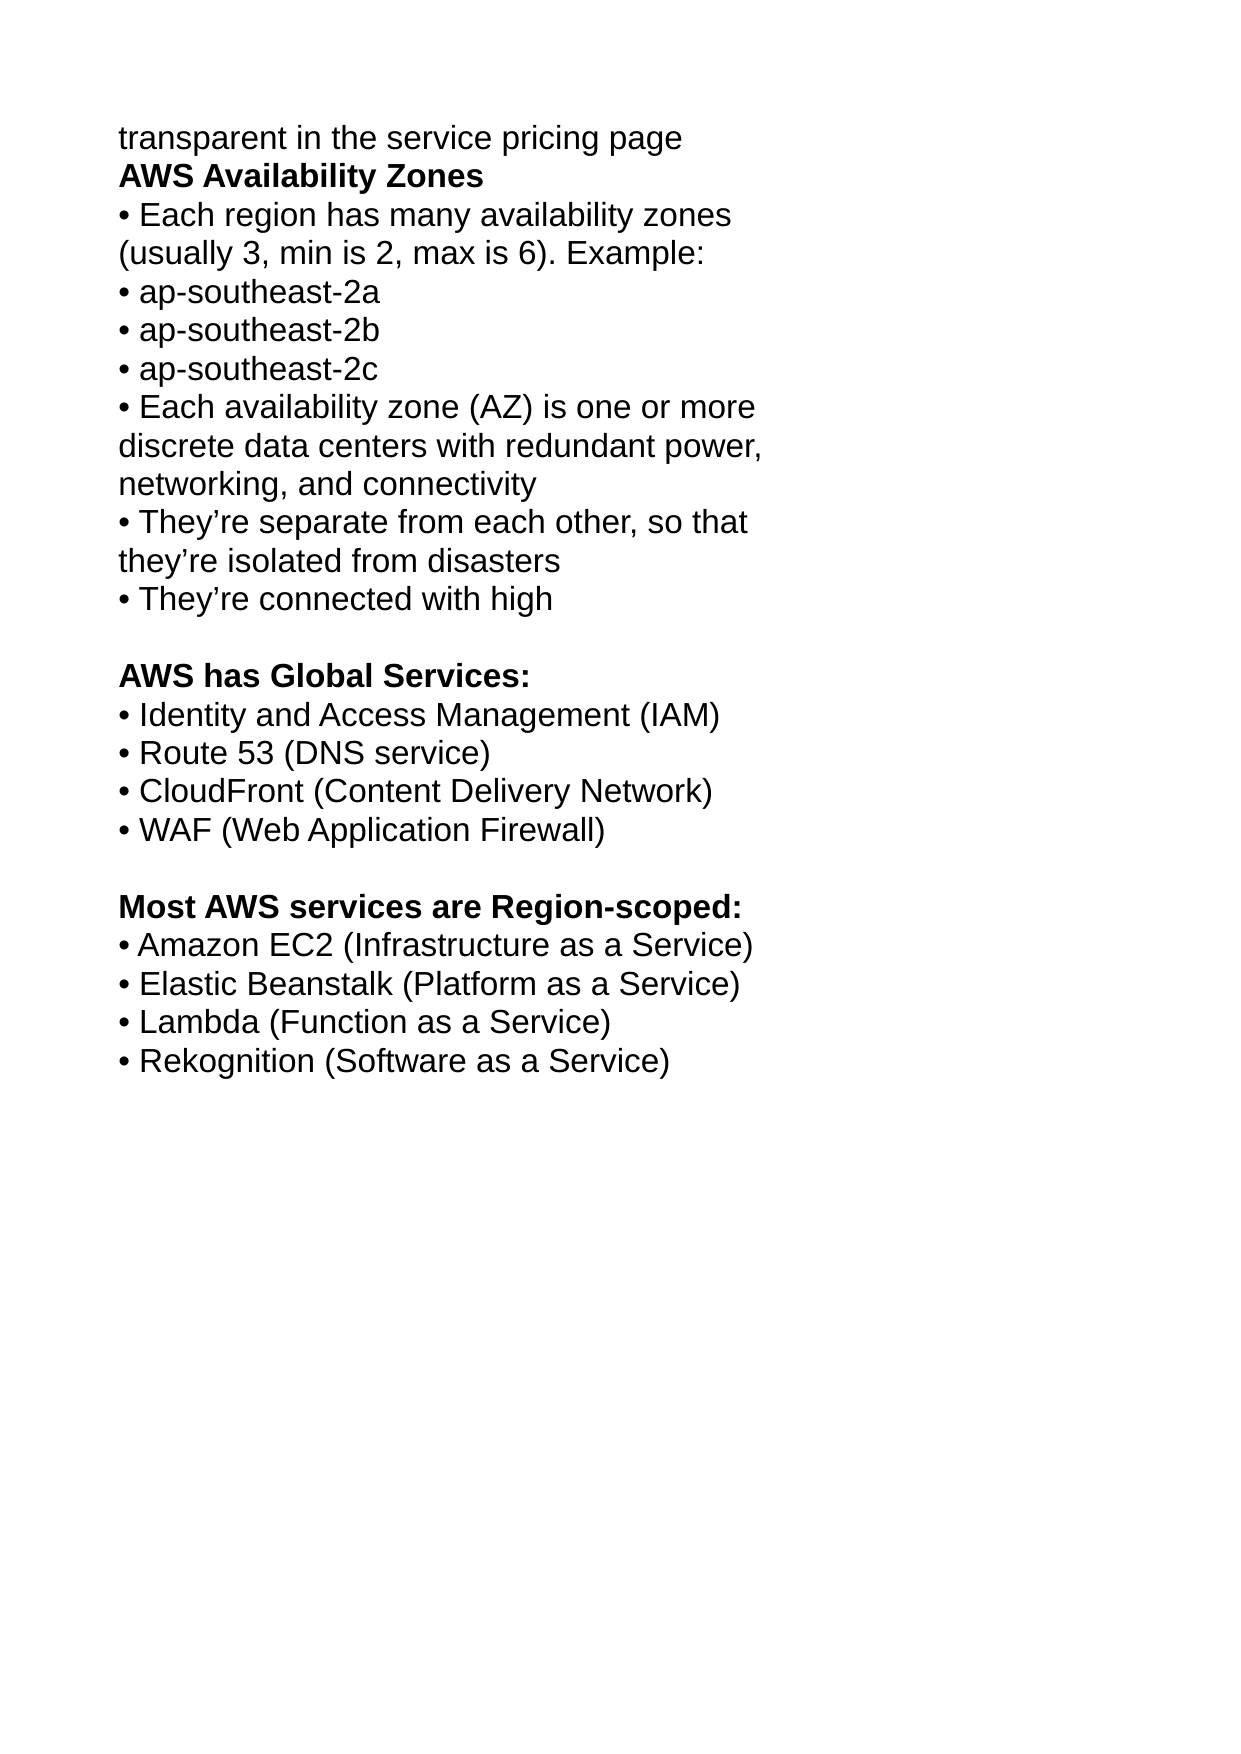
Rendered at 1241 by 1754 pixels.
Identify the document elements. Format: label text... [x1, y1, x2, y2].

text • They’re connected with high [118, 579, 1122, 618]
text • ap-southeast-2a [118, 272, 1122, 310]
text AWS has Global Services: [118, 656, 1122, 695]
text • Amazon EC2 (Infrastructure as a Service) [118, 925, 1122, 964]
text • Lambda (Function as a Service) [118, 1002, 1122, 1041]
text • ap-southeast-2b [118, 310, 1122, 349]
text • Route 53 (DNS service) [118, 733, 1122, 772]
text Most AWS services are Region-scoped: [118, 887, 1122, 925]
text • Identity and Access Management (IAM) [118, 695, 1122, 733]
text transparent in the service pricing page [118, 118, 1122, 157]
text discrete data centers with redundant power, [118, 426, 1122, 464]
text • They’re separate from each other, so that [118, 502, 1122, 541]
text they’re isolated from disasters [118, 541, 1122, 579]
text AWS Availability Zones [118, 157, 1122, 195]
text • Rekognition (Software as a Service) [118, 1041, 1122, 1079]
text • CloudFront (Content Delivery Network) [118, 772, 1122, 810]
text • ap-southeast-2c [118, 349, 1122, 387]
text • WAF (Web Application Firewall) [118, 810, 1122, 848]
text (usually 3, min is 2, max is 6). Example: [118, 233, 1122, 272]
text • Each region has many availability zones [118, 195, 1122, 233]
text networking, and connectivity [118, 464, 1122, 502]
text • Elastic Beanstalk (Platform as a Service) [118, 964, 1122, 1002]
text • Each availability zone (AZ) is one or more [118, 387, 1122, 426]
